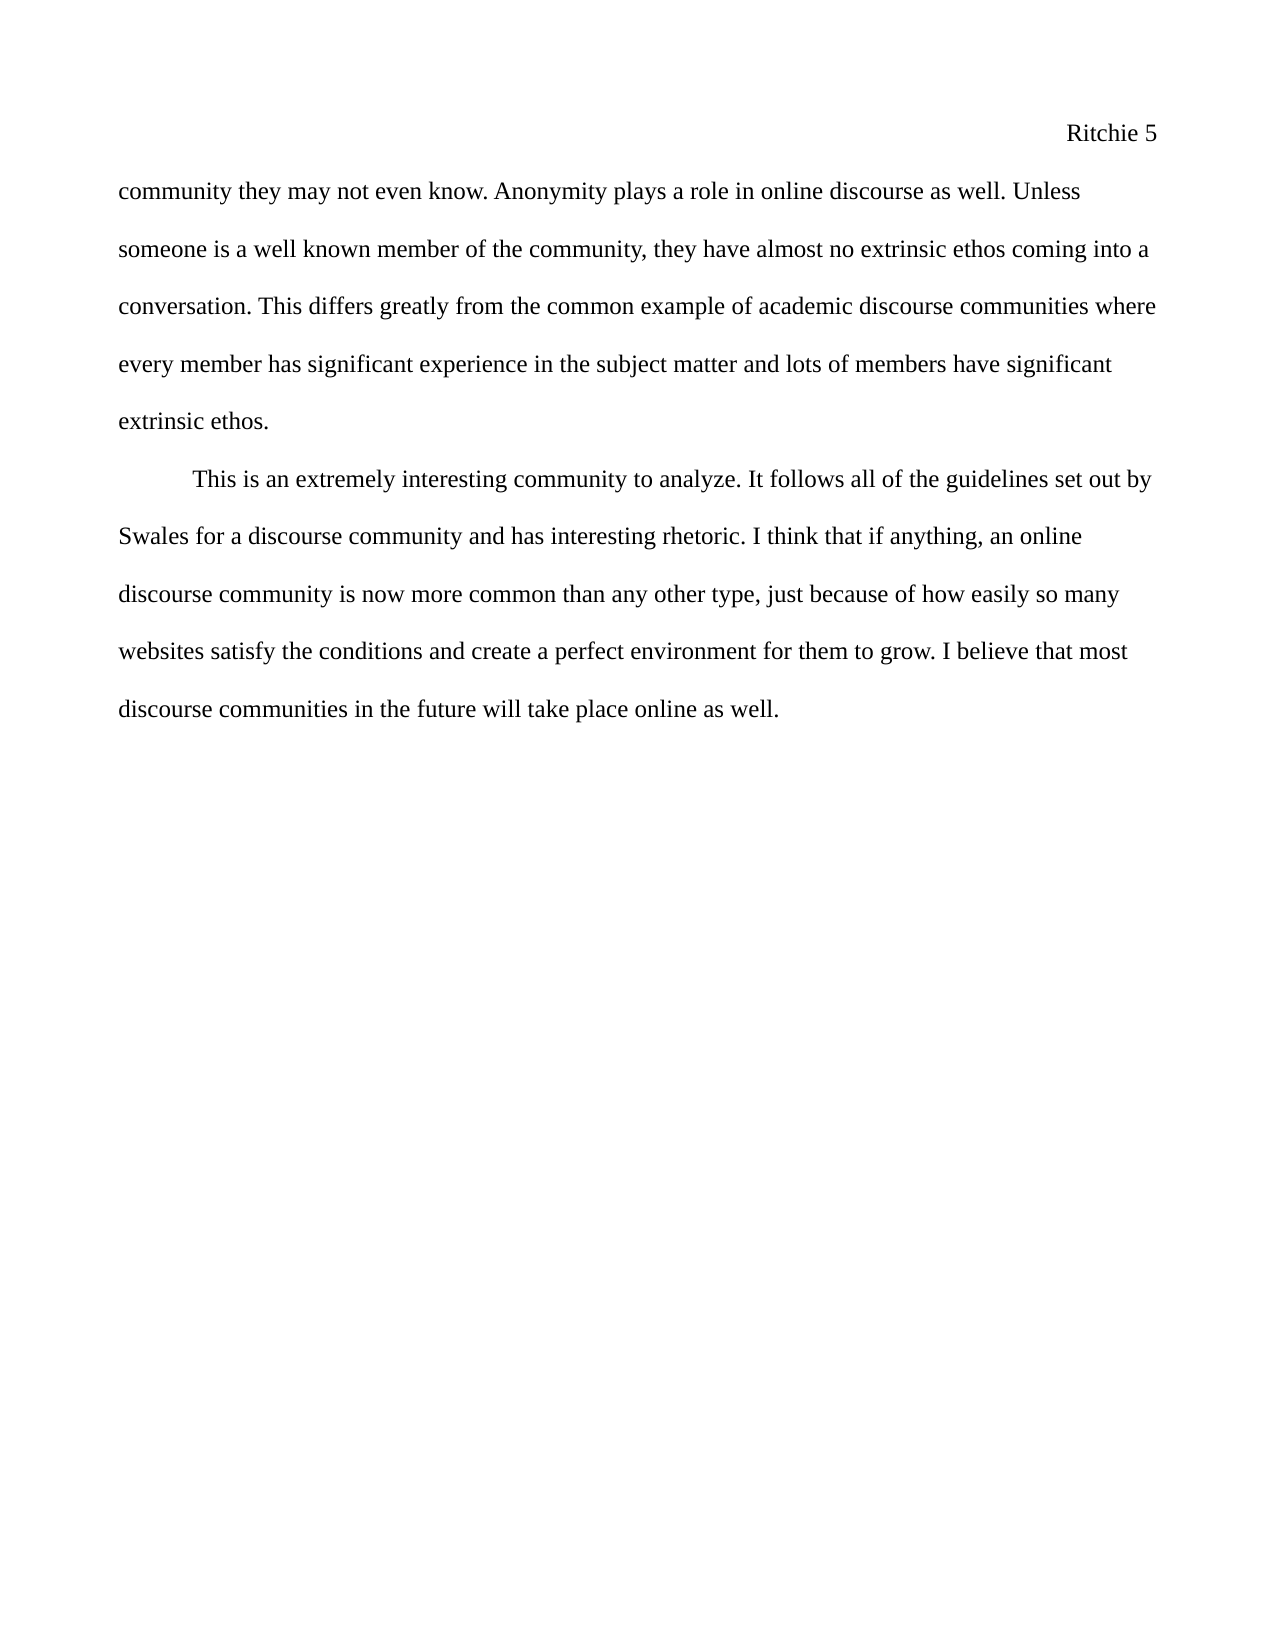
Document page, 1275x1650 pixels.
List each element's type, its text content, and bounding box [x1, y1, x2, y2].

text This is an extremely interesting community to analyze. It follows all of the guidelines set out by Swales for a discourse community and has interesting rhetoric. I think that if anything, an online discourse community is now more common than any other type, just because of how easily so many websites satisfy the conditions and create a perfect environment for them to grow. I believe that most discourse communities in the future will take place online as well. [118, 464, 1157, 723]
text community they may not even know. Anonymity plays a role in online discourse as well. Unless someone is a well known member of the community, they have almost no extrinsic ethos coming into a conversation. This differs greatly from the common example of academic discourse communities where every member has significant experience in the subject matter and lots of members have significant extrinsic ethos. [118, 176, 1157, 435]
